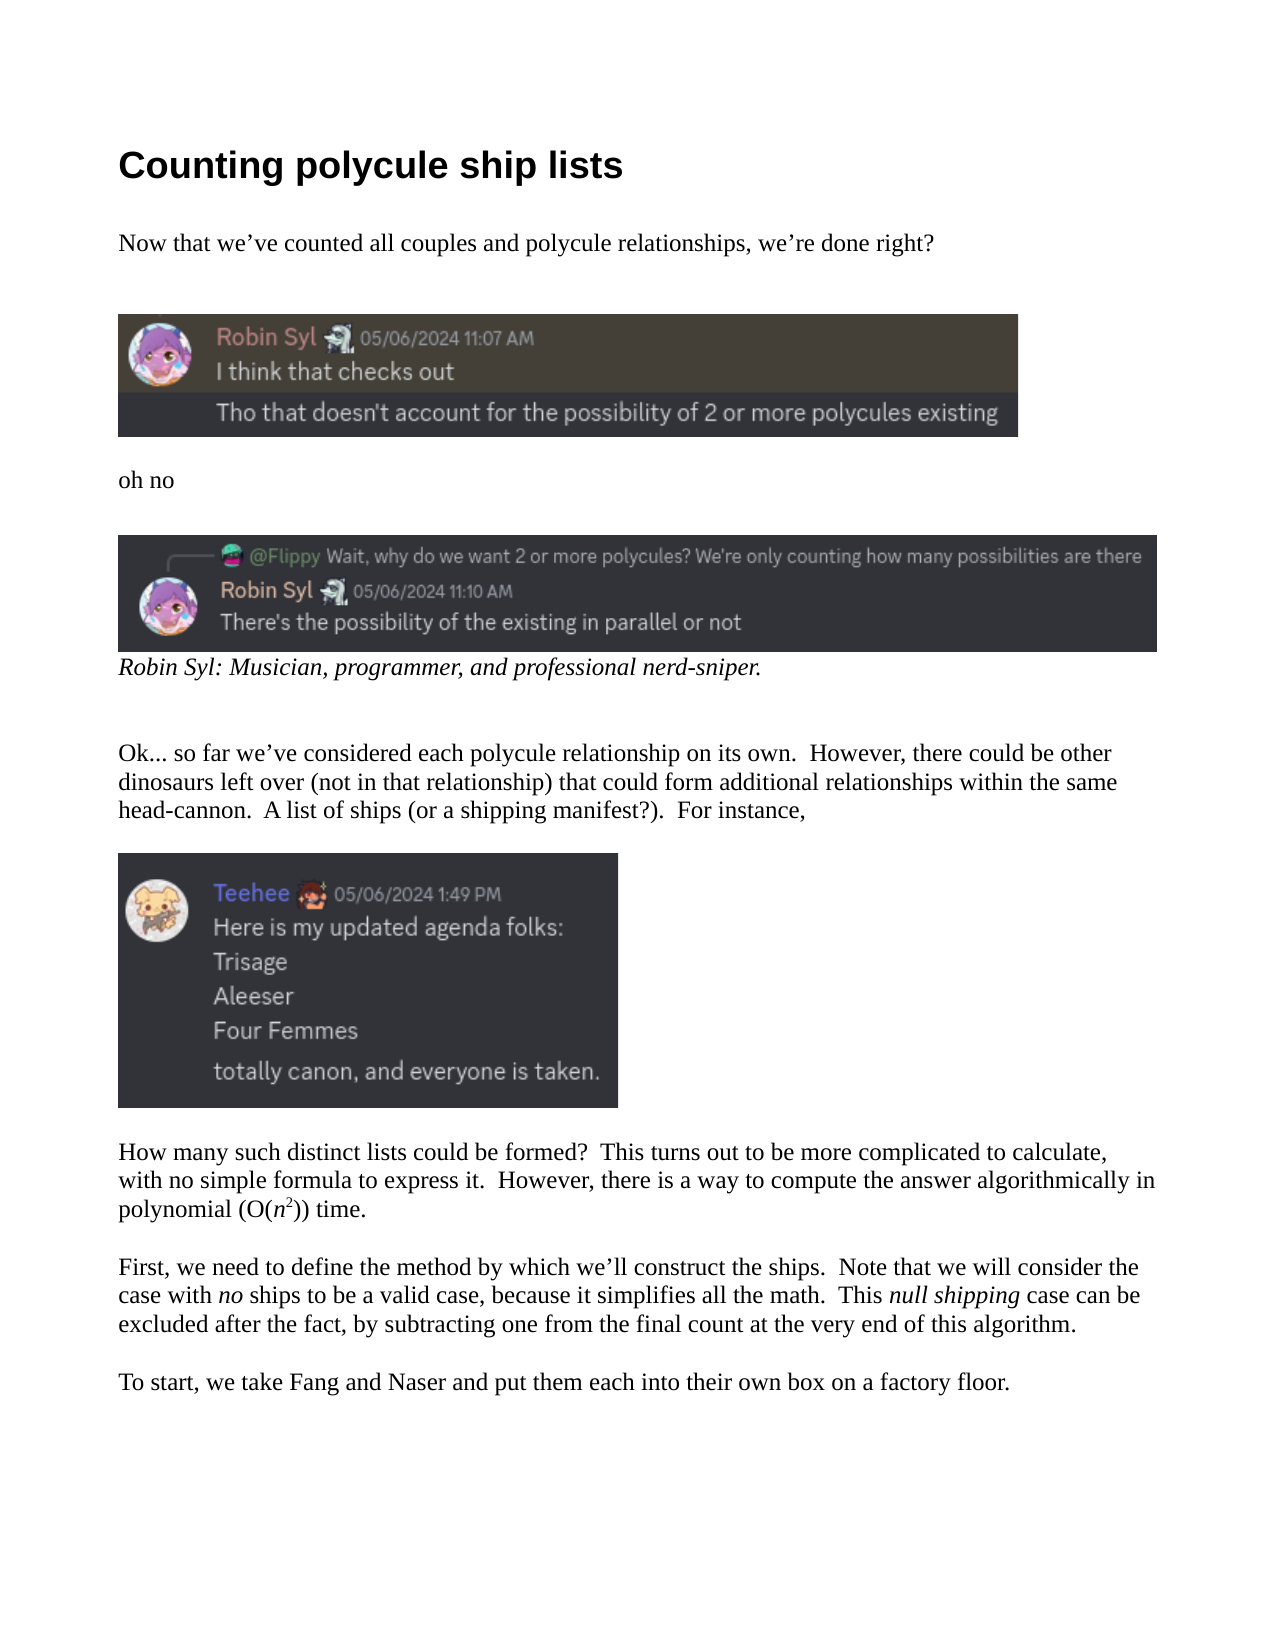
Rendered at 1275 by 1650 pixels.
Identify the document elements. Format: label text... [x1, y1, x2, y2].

picture [118, 314, 1019, 437]
picture [118, 535, 1157, 652]
text How many such distinct lists could be formed? This turns out to be more complicated to calculate, with no simple formula to express it. However, there is a way to compute the answer algorithmically in polynomial (O(n2)) time. [118, 1137, 1157, 1223]
text Robin Syl: Musician, programmer, and professional nerd-sniper. [118, 652, 1157, 681]
text oh no [118, 465, 1157, 494]
text Ok... so far we’ve considered each polycule relationship on its own. However, there could be other dinosaurs left over (not in that relationship) that could form additional relationships within the same head-cannon. A list of ships (or a shipping manifest?). For instance, [118, 738, 1157, 824]
text First, we need to define the method by which we’ll construct the ships. Note that we will consider the case with no ships to be a valid case, because it simplifies all the math. This null shipping case can be excluded after the fact, by subtracting one from the final count at the very end of this algorithm. [118, 1252, 1157, 1338]
subtitle Counting polycule ship lists [118, 143, 1157, 187]
text To start, we take Fang and Naser and put them each into their own box on a factory floor. [118, 1367, 1157, 1395]
text Now that we’ve counted all couples and polycule relationships, we’re done right? [118, 228, 1157, 257]
picture [118, 853, 619, 1108]
